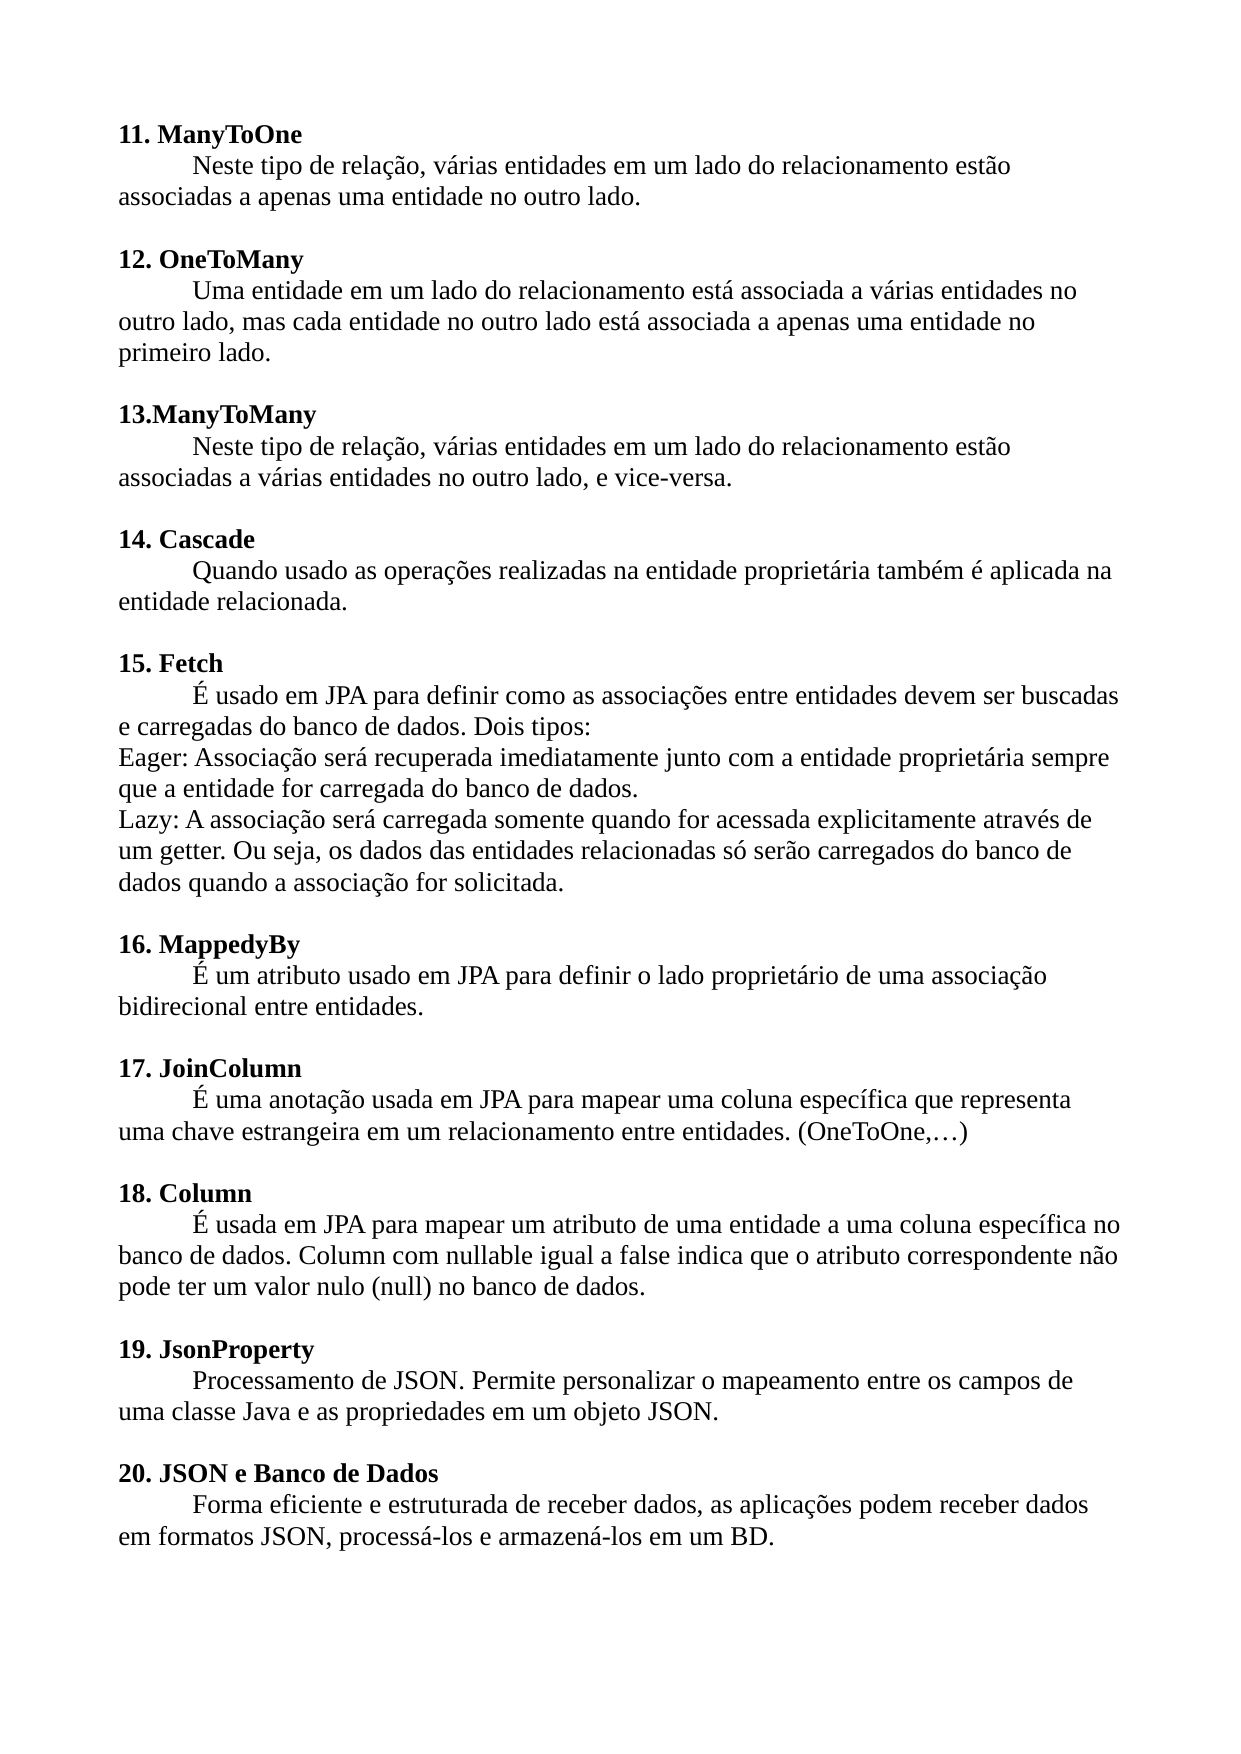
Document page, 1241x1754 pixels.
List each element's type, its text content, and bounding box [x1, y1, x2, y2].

text Quando usado as operações realizadas na entidade proprietária também é aplicada na entidade relacionada. [118, 554, 1122, 616]
text Uma entidade em um lado do relacionamento está associada a várias entidades no outro lado, mas cada entidade no outro lado está associada a apenas uma entidade no primeiro lado. [118, 274, 1122, 367]
text 20. JSON e Banco de Dados [118, 1457, 1122, 1488]
text É uma anotação usada em JPA para mapear uma coluna específica que representa uma chave estrangeira em um relacionamento entre entidades. (OneToOne,…) [118, 1084, 1122, 1146]
text 16. MappedyBy [118, 928, 1122, 959]
text 11. ManyToOne [118, 118, 1122, 149]
text 14. Cascade [118, 523, 1122, 554]
text Forma eficiente e estruturada de receber dados, as aplicações podem receber dados em formatos JSON, processá-los e armazená-los em um BD. [118, 1488, 1122, 1551]
text É usado em JPA para definir como as associações entre entidades devem ser buscadas e carregadas do banco de dados. Dois tipos: Eager: Associação será recuperada imediatamente junto com a entidade proprietária sempre que a entidade for carregada do banco de dados. [118, 679, 1122, 803]
text Lazy: A associação será carregada somente quando for acessada explicitamente através de um getter. Ou seja, os dados das entidades relacionadas só serão carregados do banco de dados quando a associação for solicitada. [118, 803, 1122, 897]
text 13.ManyToMany [118, 398, 1122, 429]
text 15. Fetch [118, 648, 1122, 679]
text 18. Column [118, 1177, 1122, 1208]
text 17. JoinColumn [118, 1052, 1122, 1084]
text É um atributo usado em JPA para definir o lado proprietário de uma associação bidirecional entre entidades. [118, 959, 1122, 1021]
text Neste tipo de relação, várias entidades em um lado do relacionamento estão associadas a apenas uma entidade no outro lado. [118, 149, 1122, 212]
text Processamento de JSON. Permite personalizar o mapeamento entre os campos de uma classe Java e as propriedades em um objeto JSON. [118, 1364, 1122, 1426]
text É usada em JPA para mapear um atributo de uma entidade a uma coluna específica no banco de dados. Column com nullable igual a false indica que o atributo correspondente não pode ter um valor nulo (null) no banco de dados. [118, 1208, 1122, 1302]
text 12. OneToMany [118, 243, 1122, 274]
text Neste tipo de relação, várias entidades em um lado do relacionamento estão associadas a várias entidades no outro lado, e vice-versa. [118, 429, 1122, 492]
text 19. JsonProperty [118, 1333, 1122, 1364]
